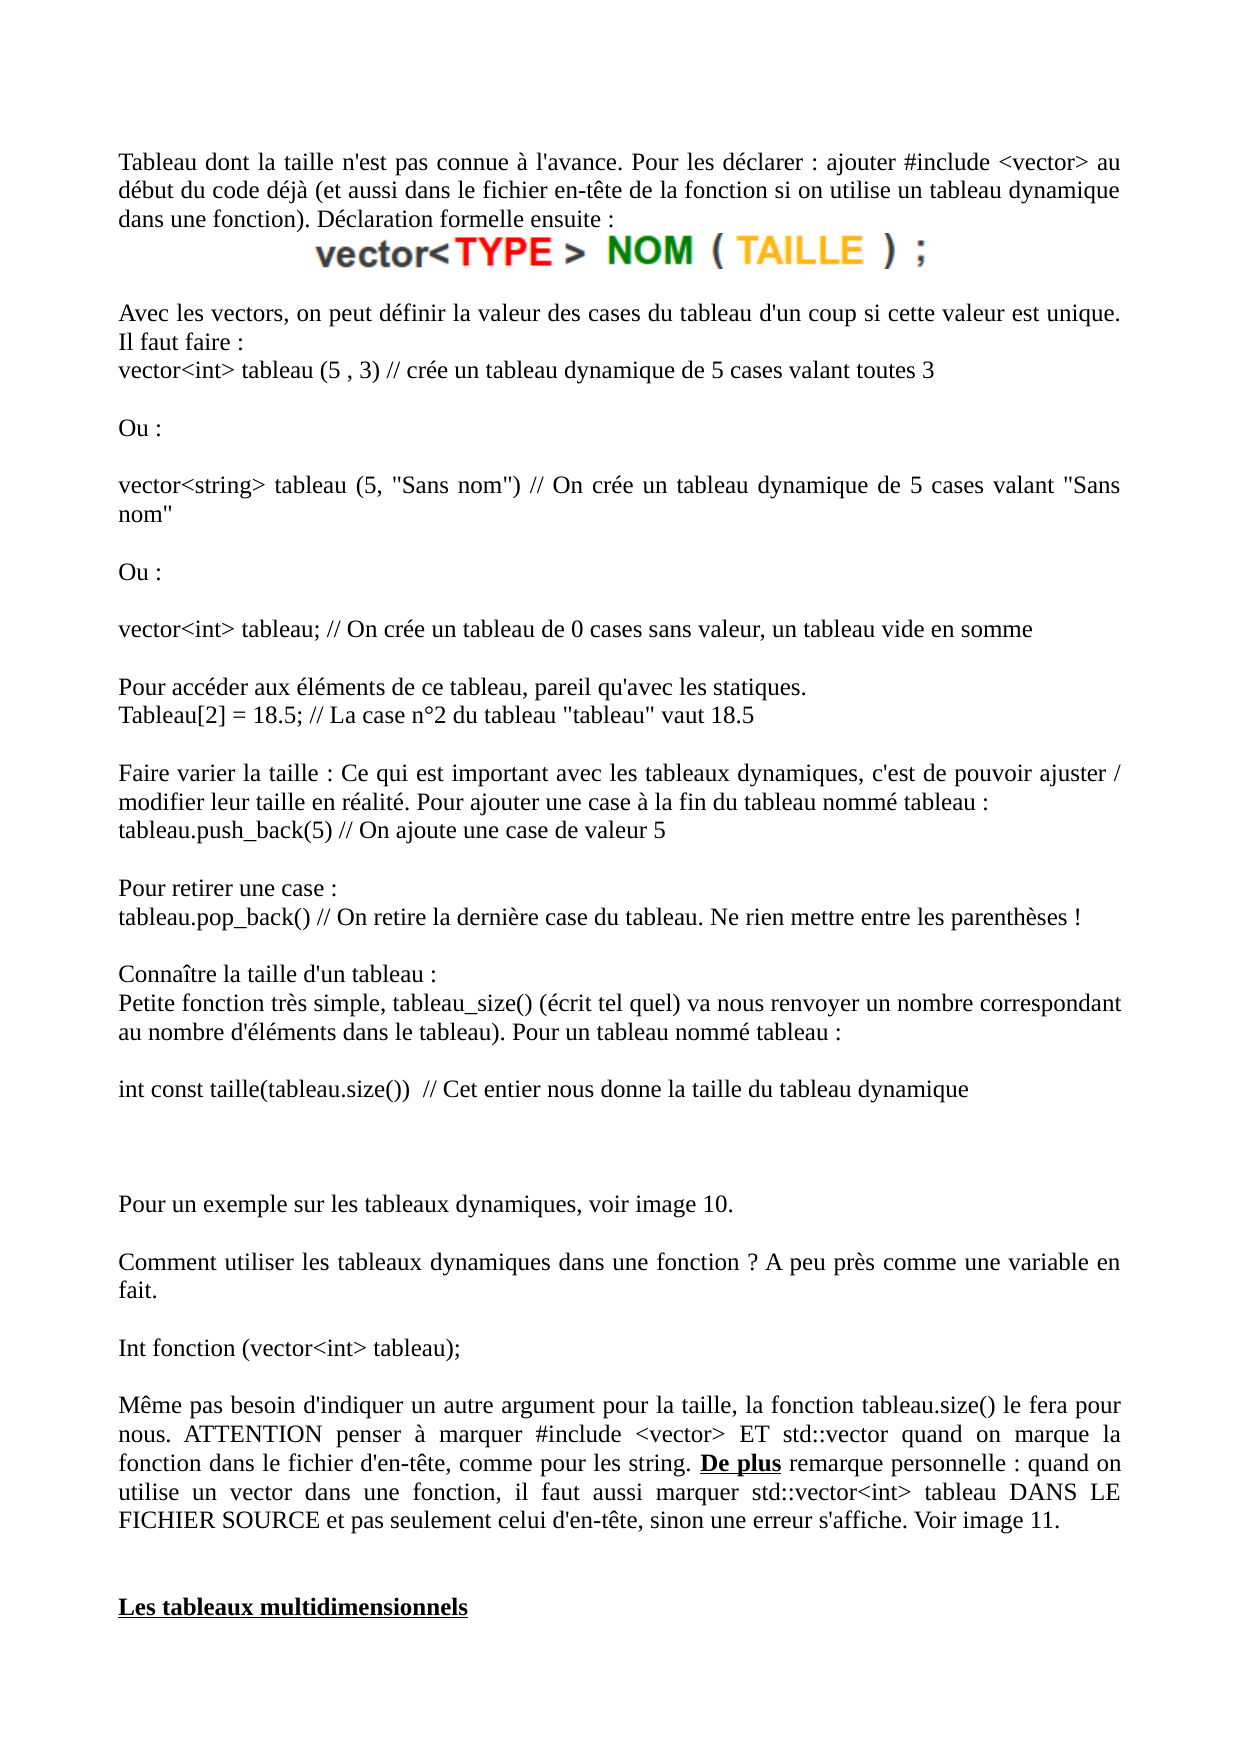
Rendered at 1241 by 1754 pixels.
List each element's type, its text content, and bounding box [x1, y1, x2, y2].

text Petite fonction très simple, tableau_size() (écrit tel quel) va nous renvoyer un nombre correspondant au nombre d'éléments dans le tableau). Pour un tableau nommé tableau : [118, 988, 1122, 1045]
text Pour un exemple sur les tableaux dynamiques, voir image 10. [118, 1189, 1122, 1218]
text Connaître la taille d'un tableau : [118, 959, 1122, 988]
text Faire varier la taille : Ce qui est important avec les tableaux dynamiques, c'est de pouvoir ajuster / modifier leur taille en réalité. Pour ajouter une case à la fin du tableau nommé tableau : [118, 758, 1122, 815]
text Ou : [118, 413, 1122, 442]
text Int fonction (vector<int> tableau); [118, 1333, 1122, 1362]
picture [314, 233, 926, 269]
text Les tableaux multidimensionnels [118, 1592, 1122, 1620]
text Pour retirer une case : [118, 873, 1122, 902]
text vector<int> tableau; // On crée un tableau de 0 cases sans valeur, un tableau vide en somme [118, 614, 1122, 643]
text int const taille(tableau.size()) // Cet entier nous donne la taille du tableau dynamique [118, 1074, 1122, 1103]
text tableau.push_back(5) // On ajoute une case de valeur 5 [118, 815, 1122, 844]
text Même pas besoin d'indiquer un autre argument pour la taille, la fonction tableau.size() le fera pour nous. ATTENTION penser à marquer #include <vector> ET std::vector quand on marque la fonction dans le fichier d'en-tête, comme pour les string. De plus remarque personnelle : quand on utilise un vector dans une fonction, il faut aussi marquer std::vector<int> tableau DANS LE FICHIER SOURCE et pas seulement celui d'en-tête, sinon une erreur s'affiche. Voir image 11. [118, 1390, 1122, 1534]
text Comment utiliser les tableaux dynamiques dans une fonction ? A peu près comme une variable en fait. [118, 1247, 1122, 1304]
text Pour accéder aux éléments de ce tableau, pareil qu'avec les statiques. [118, 672, 1122, 700]
text Avec les vectors, on peut définir la valeur des cases du tableau d'un coup si cette valeur est unique. Il faut faire : [118, 298, 1122, 355]
text vector<int> tableau (5 , 3) // crée un tableau dynamique de 5 cases valant toutes 3 [118, 355, 1122, 384]
text tableau.pop_back() // On retire la dernière case du tableau. Ne rien mettre entre les parenthèses ! [118, 902, 1122, 930]
text vector<string> tableau (5, "Sans nom") // On crée un tableau dynamique de 5 cases valant "Sans nom" [118, 470, 1122, 528]
text Ou : [118, 557, 1122, 585]
text Tableau[2] = 18.5; // La case n°2 du tableau "tableau" vaut 18.5 [118, 700, 1122, 729]
text Tableau dont la taille n'est pas connue à l'avance. Pour les déclarer : ajouter #include <vector> au début du code déjà (et aussi dans le fichier en-tête de la fonction si on utilise un tableau dynamique dans une fonction). Déclaration formelle ensuite : [118, 147, 1122, 233]
